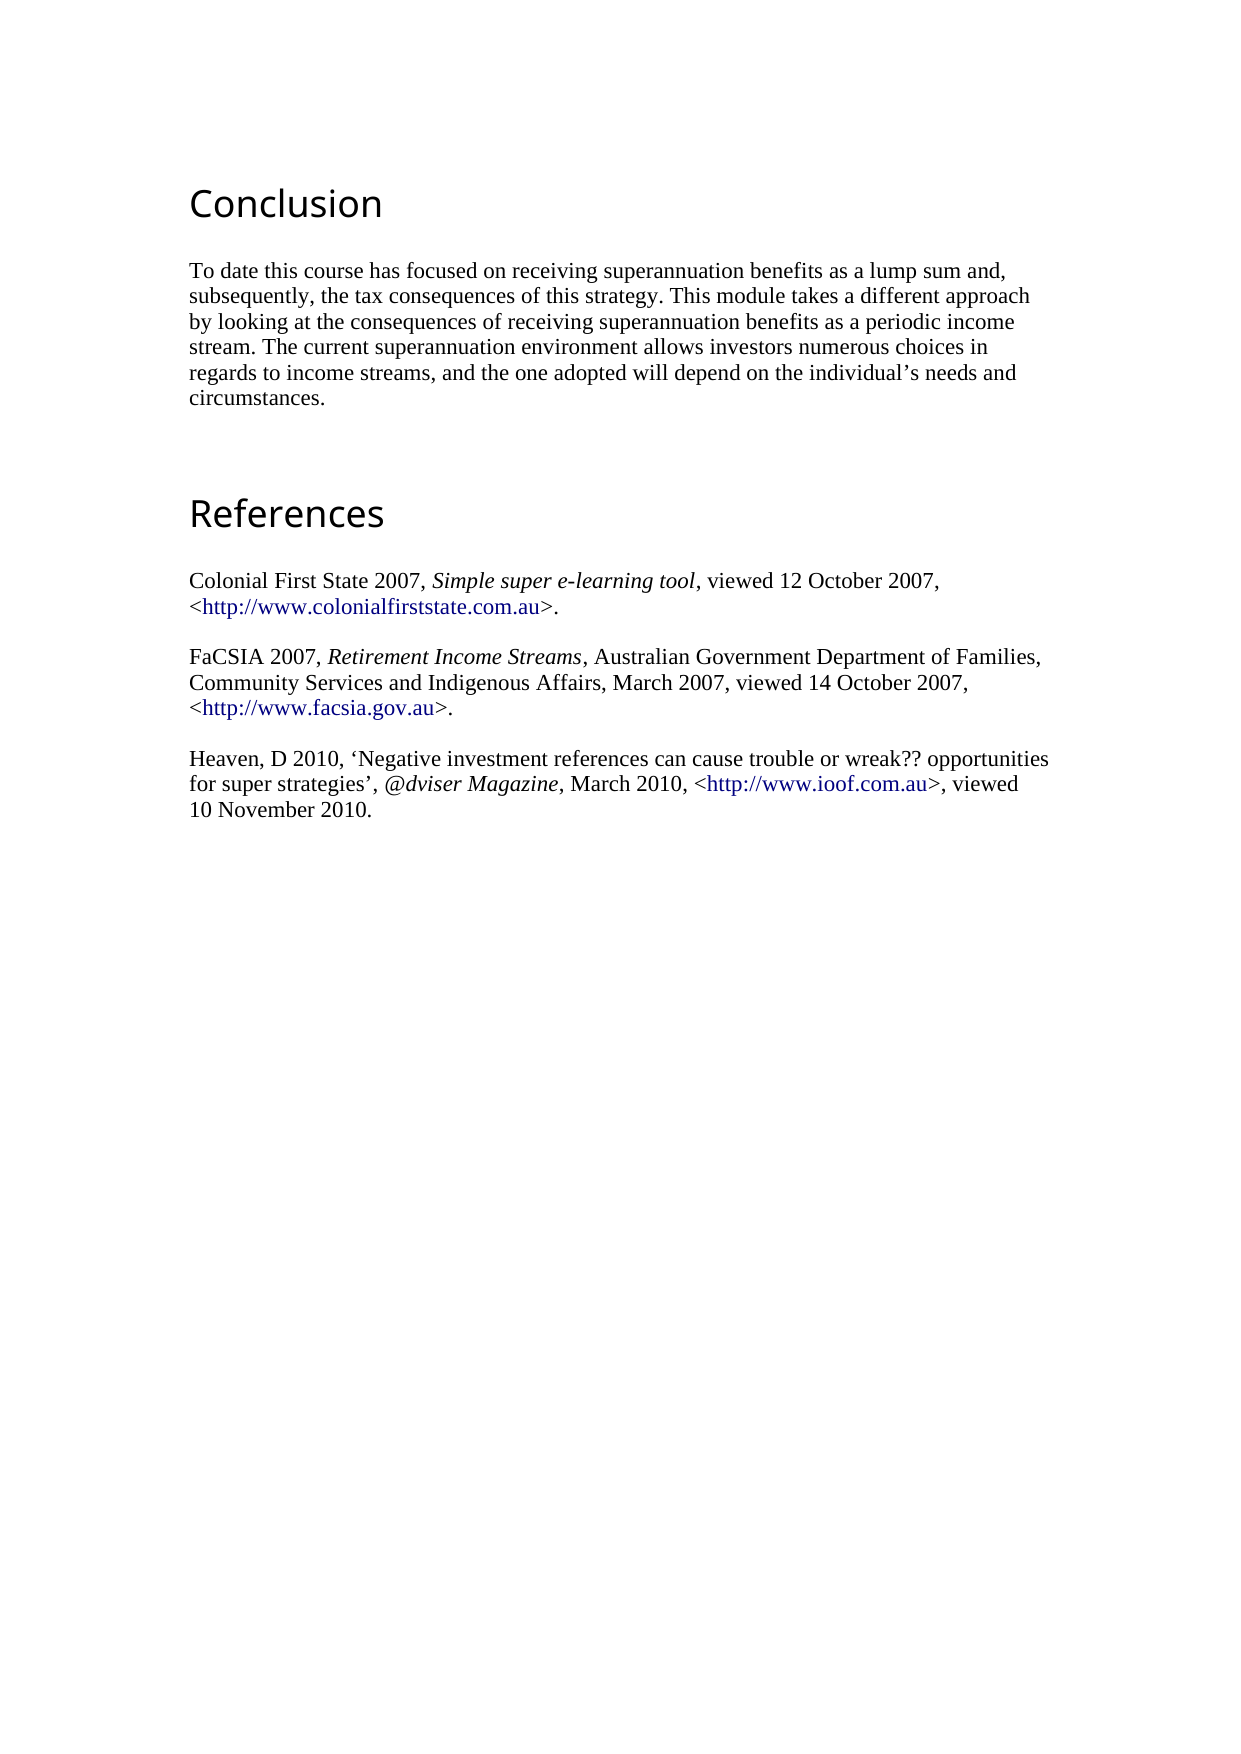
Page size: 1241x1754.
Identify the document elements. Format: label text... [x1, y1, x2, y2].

text Colonial First State 2007, Simple super e-learning tool, viewed 12 October 2007, <http://www.colonialfirststate.com.au>. [189, 568, 1051, 619]
text References [189, 488, 1051, 539]
text FaCSIA 2007, Retirement Income Streams, Australian Government Department of Families, Community Services and Indigenous Affairs, March 2007, viewed 14 October 2007, <http://www.facsia.gov.au>. [189, 644, 1051, 721]
text To date this course has focused on receiving superannuation benefits as a lump sum and, subsequently, the tax consequences of this strategy. This module takes a different approach by looking at the consequences of receiving superannuation benefits as a periodic income stream. The current superannuation environment allows investors numerous choices in regards to income streams, and the one adopted will depend on the individual’s needs and circumstances. [189, 258, 1051, 411]
text Heaven, D 2010, ‘Negative investment references can cause trouble or wreak?? opportunities for super strategies’, @dviser Magazine, March 2010, <http://www.ioof.com.au>, viewed 10 November 2010. [189, 746, 1051, 822]
text Conclusion [189, 177, 1051, 228]
